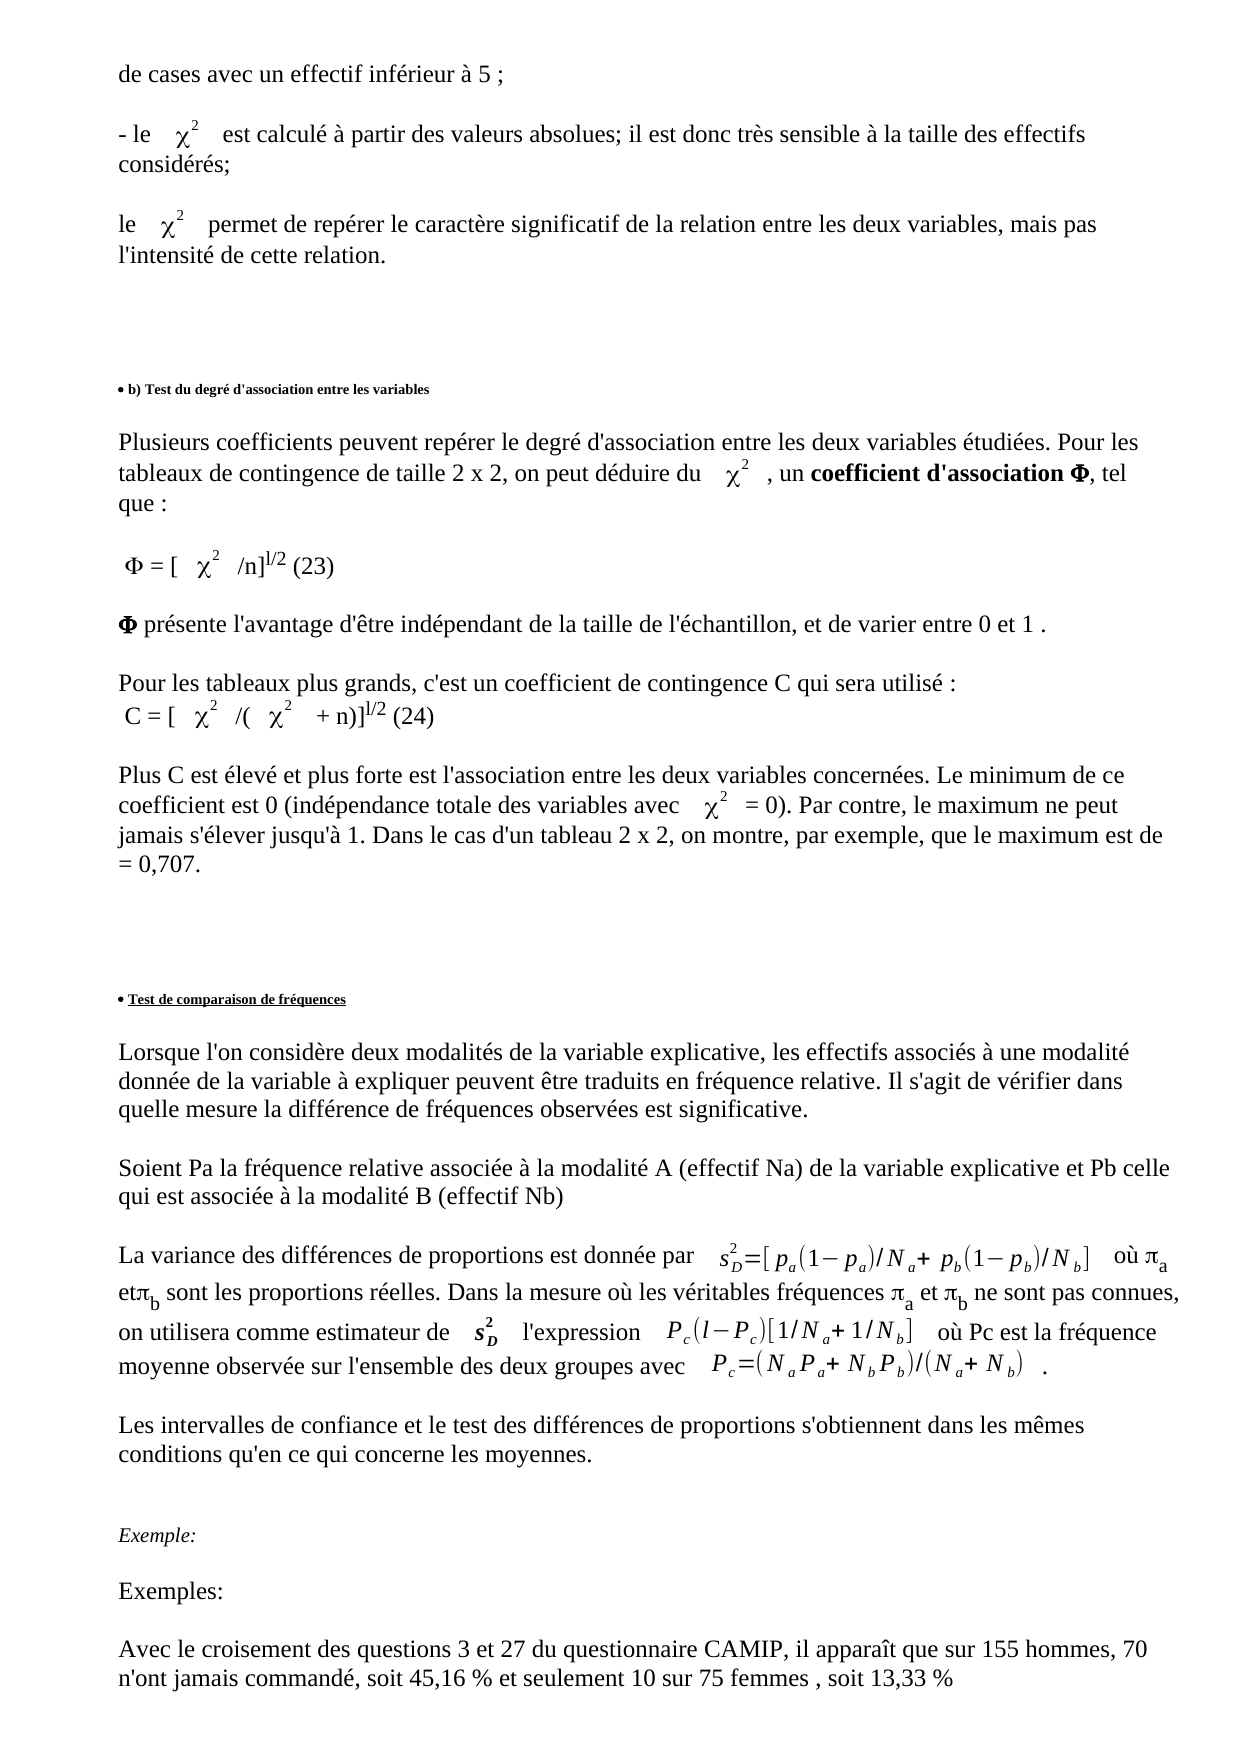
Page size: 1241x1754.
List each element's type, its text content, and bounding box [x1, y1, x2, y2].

text Lorsque l'on considère deux modalités de la variable explicative, les effectifs associés à une modalité donnée de la variable à expliquer peuvent être traduits en fréquence relative. Il s'agit de vérifier dans quelle mesure la différence de fréquences observées est significative. [118, 1037, 1181, 1123]
text de cases avec un effectif inférieur à 5 ; [118, 59, 1181, 88]
text Exemples: [118, 1576, 1181, 1605]
text - le est calculé à partir des valeurs absolues; il est donc très sensible à la taille des effectifs considérés; [118, 117, 1181, 178]
text le permet de repérer le caractère significatif de la relation entre les deux variables, mais pas l'intensité de cette relation. [118, 208, 1181, 268]
text Soient Pa la fréquence relative associée à la modalité A (effectif Na) de la variable explicative et Pb celle qui est associée à la modalité B (effectif Nb) [118, 1153, 1181, 1210]
subtitle · Test de comparaison de fréquences [118, 991, 1181, 1007]
text C = [/( + n)]l/2 (24) [118, 697, 1181, 730]
text F présente l'avantage d'être indépendant de la taille de l'échantillon, et de varier entre 0 et 1 . [118, 609, 1181, 638]
text Plus C est élevé et plus forte est l'association entre les deux variables concernées. Le minimum de ce coefficient est 0 (indépendance totale des variables avec = 0). Par contre, le maximum ne peut jamais s'élever jusqu'à 1. Dans le cas d'un tableau 2 x 2, on montre, par exemple, que le maximum est de = 0,707. [118, 760, 1181, 878]
text Pour les tableaux plus grands, c'est un coefficient de contingence C qui sera utilisé : [118, 668, 1181, 697]
text Plusieurs coefficients peuvent repérer le degré d'association entre les deux variables étudiées. Pour les tableaux de contingence de taille 2 x 2, on peut déduire du , un coefficient d'association F, tel que : [118, 427, 1181, 517]
text Avec le croisement des questions 3 et 27 du questionnaire CAMIP, il apparaît que sur 155 hommes, 70 n'ont jamais commandé, soit 45,16 % et seulement 10 sur 75 femmes , soit 13,33 % [118, 1634, 1181, 1692]
text Les intervalles de confiance et le test des différences de proportions s'obtiennent dans les mêmes conditions qu'en ce qui concerne les moyennes. [118, 1411, 1181, 1468]
text F = [/n]l/2 (23) [118, 546, 1181, 580]
text La variance des différences de proportions est donnée par où pa etpb sont les proportions réelles. Dans la mesure où les véritables fréquences pa et pb ne sont pas connues, on utilisera comme estimateur de l'expression où Pc est la fréquence moyenne observée sur l'ensemble des deux groupes avec . [118, 1240, 1181, 1381]
subtitle Exemple: [118, 1523, 1181, 1547]
subtitle · b) Test du degré d'association entre les variables [118, 381, 1181, 398]
